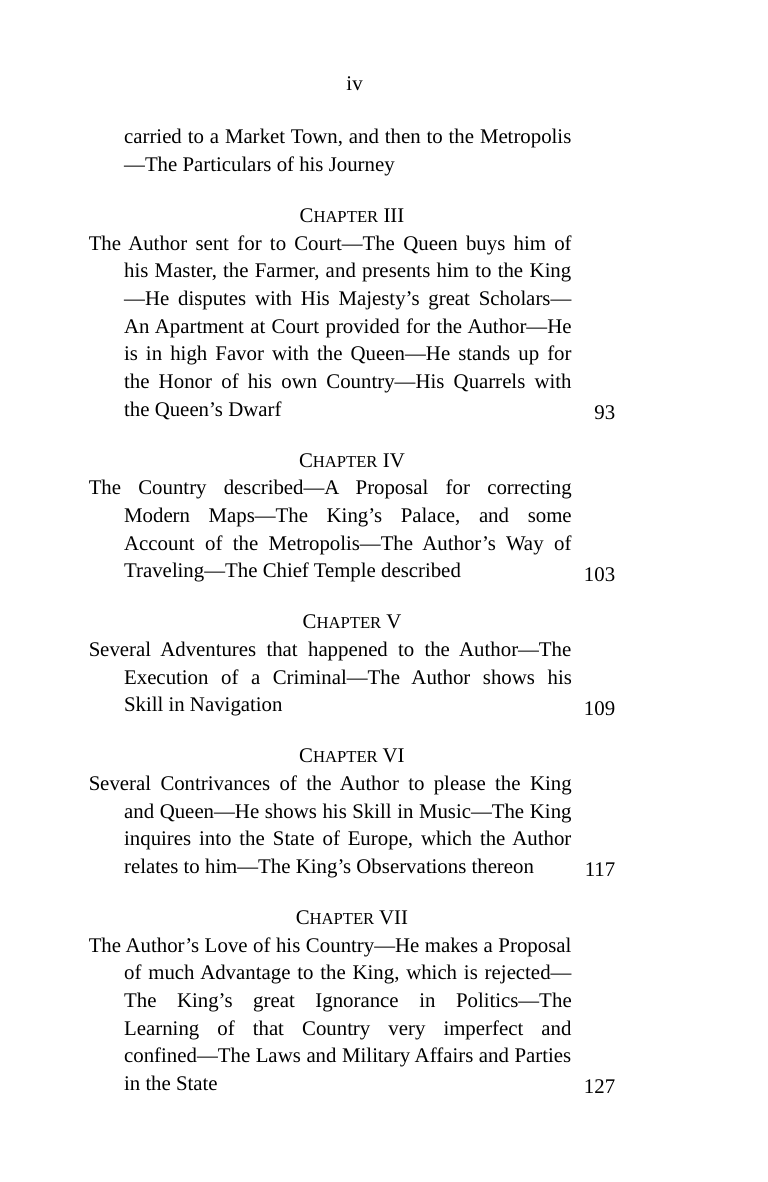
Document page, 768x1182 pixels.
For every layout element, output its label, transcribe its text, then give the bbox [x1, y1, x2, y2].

table_cell 131 [572, 771, 615, 881]
table_cell Several Adventures that happened to the Author—The Execution of a Criminal—The Author shows his Skill in Navigation [89, 637, 572, 720]
table_cell Several Contrivances of the Author to please the King and Queen—He shows his Skill in Music—The King inquires into the State of Europe, which the Author relates to him—The King’s Observations thereon [89, 771, 572, 881]
table_cell The Author’s Love of his Country—He makes a Proposal of much Advantage to the King, which is rejected—The King’s great Ignorance in Politics—The Learning of that Country very imperfect and confined—The Laws and Military Affairs and Parties in the State [89, 933, 572, 1098]
table_cell 97 [572, 124, 615, 179]
table_cell 115 [572, 475, 615, 586]
table_cell carried to a Market Town, and then to the Metropolis—The Particulars of his Journey [89, 124, 572, 179]
table_cell Chapter VII [89, 881, 615, 933]
table_cell The Author sent for to Court—The Queen buys him of his Master, the Farmer, and presents him to the King—He disputes with His Majesty’s great Scholars—An Apartment at Court provided for the Author—He is in high Favor with the Queen—He stands up for the Honor of his own Country—His Quarrels with the Queen’s Dwarf [89, 231, 572, 424]
table_cell Chapter VI [89, 720, 615, 771]
table_cell 121 [572, 637, 615, 720]
table_cell 103 [572, 231, 615, 424]
table_cell Chapter IV [89, 424, 615, 475]
table_cell Chapter III [89, 180, 615, 231]
table_cell 141 [572, 933, 615, 1098]
table_cell The Country described—A Proposal for correcting Modern Maps—The King’s Palace, and some Account of the Metropolis—The Author’s Way of Traveling—The Chief Temple described [89, 475, 572, 586]
table_cell Chapter V [89, 586, 615, 637]
